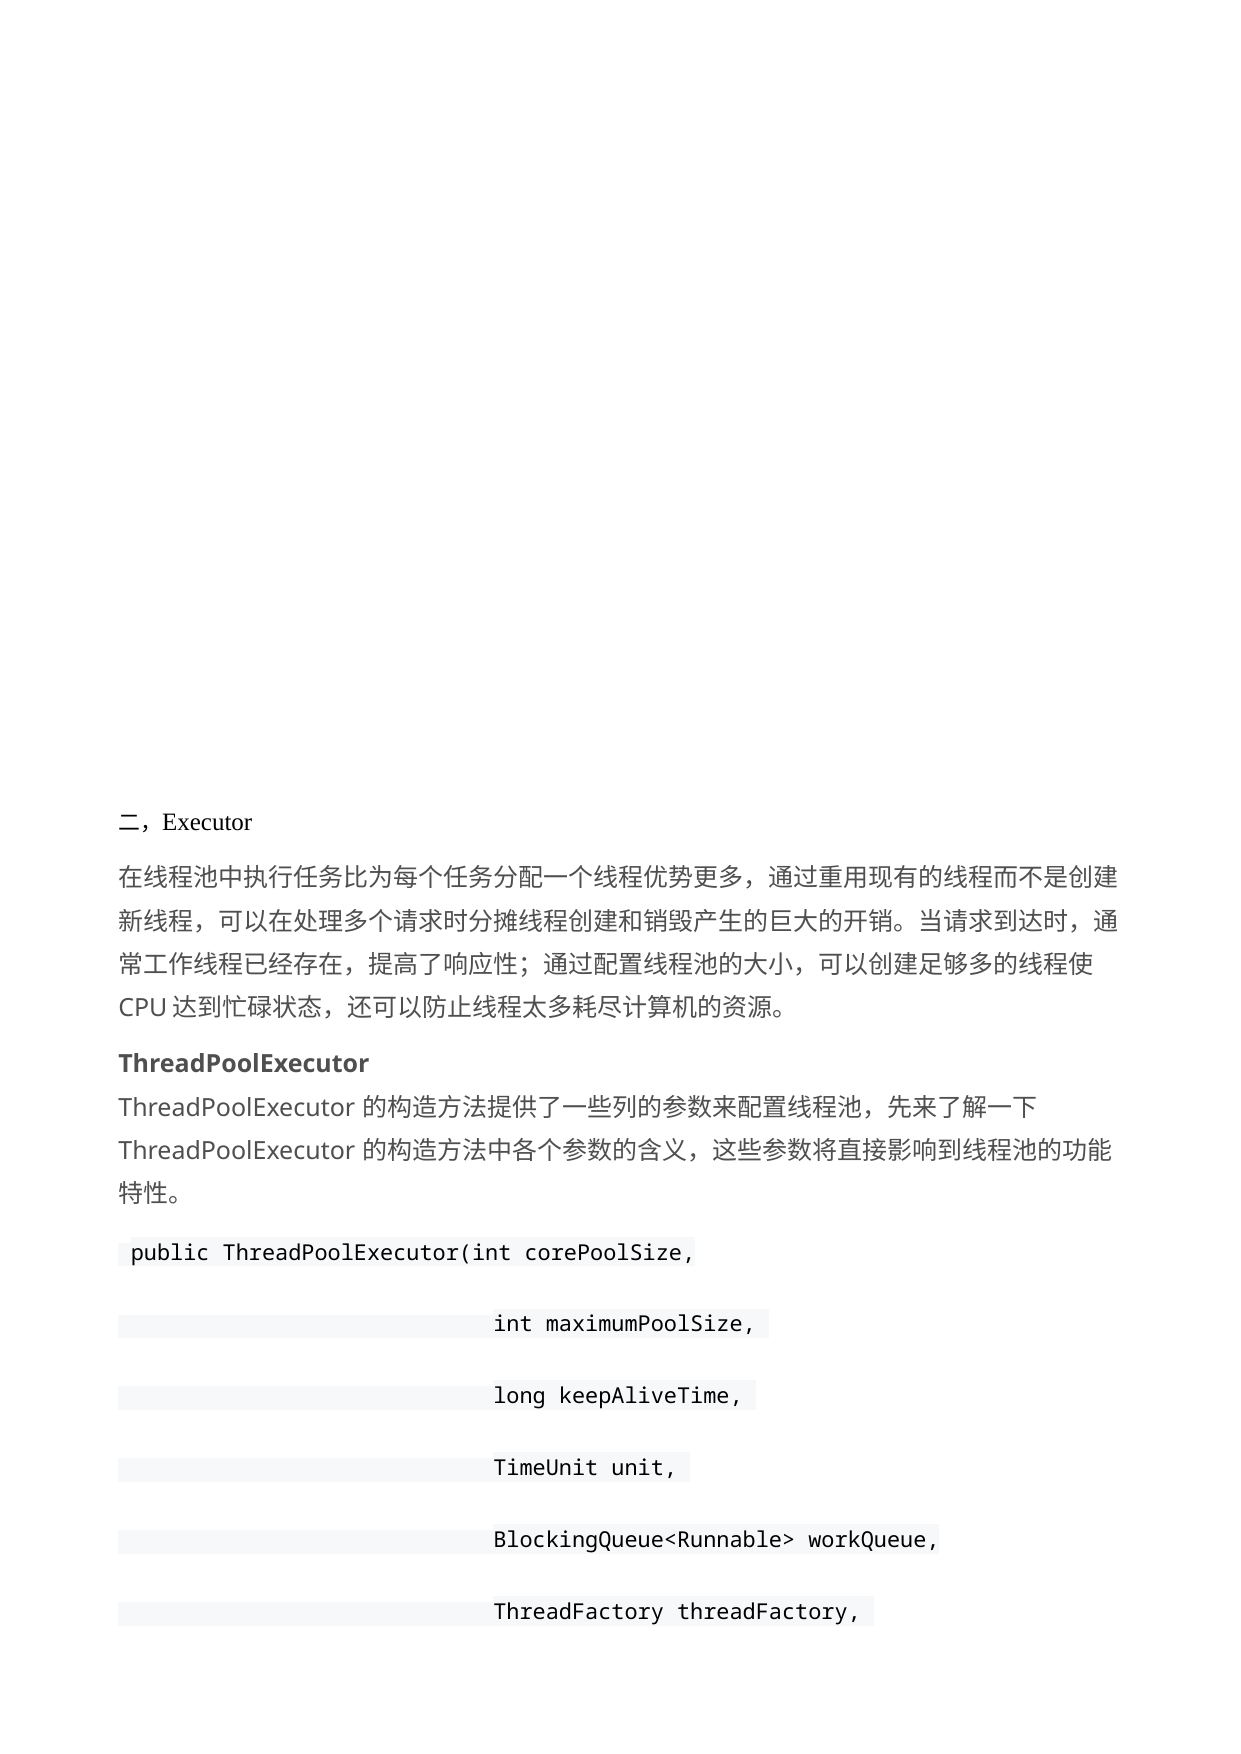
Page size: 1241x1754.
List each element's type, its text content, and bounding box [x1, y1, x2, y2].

text 在线程池中执行任务比为每个任务分配一个线程优势更多，通过重用现有的线程而不是创建新线程，可以在处理多个请求时分摊线程创建和销毁产生的巨大的开销。当请求到达时，通常工作线程已经存在，提高了响应性；通过配置线程池的大小，可以创建足够多的线程使CPU达到忙碌状态，还可以防止线程太多耗尽计算机的资源。 [118, 857, 1122, 1024]
text BlockingQueue<Runnable> workQueue, [118, 1519, 1122, 1554]
text ThreadFactory threadFactory, [118, 1591, 1122, 1626]
text int maximumPoolSize, [118, 1304, 1122, 1338]
text long keepAliveTime, [118, 1376, 1122, 1410]
text TimeUnit unit, [118, 1448, 1122, 1482]
text ThreadPoolExecutor ThreadPoolExecutor 的构造方法提供了一些列的参数来配置线程池，先来了解一下 ThreadPoolExecutor 的构造方法中各个参数的含义，这些参数将直接影响到线程池的功能特性。 [118, 1046, 1122, 1210]
text 二，Executor [118, 805, 1122, 837]
text public ThreadPoolExecutor(int corePoolSize, [118, 1232, 1122, 1266]
